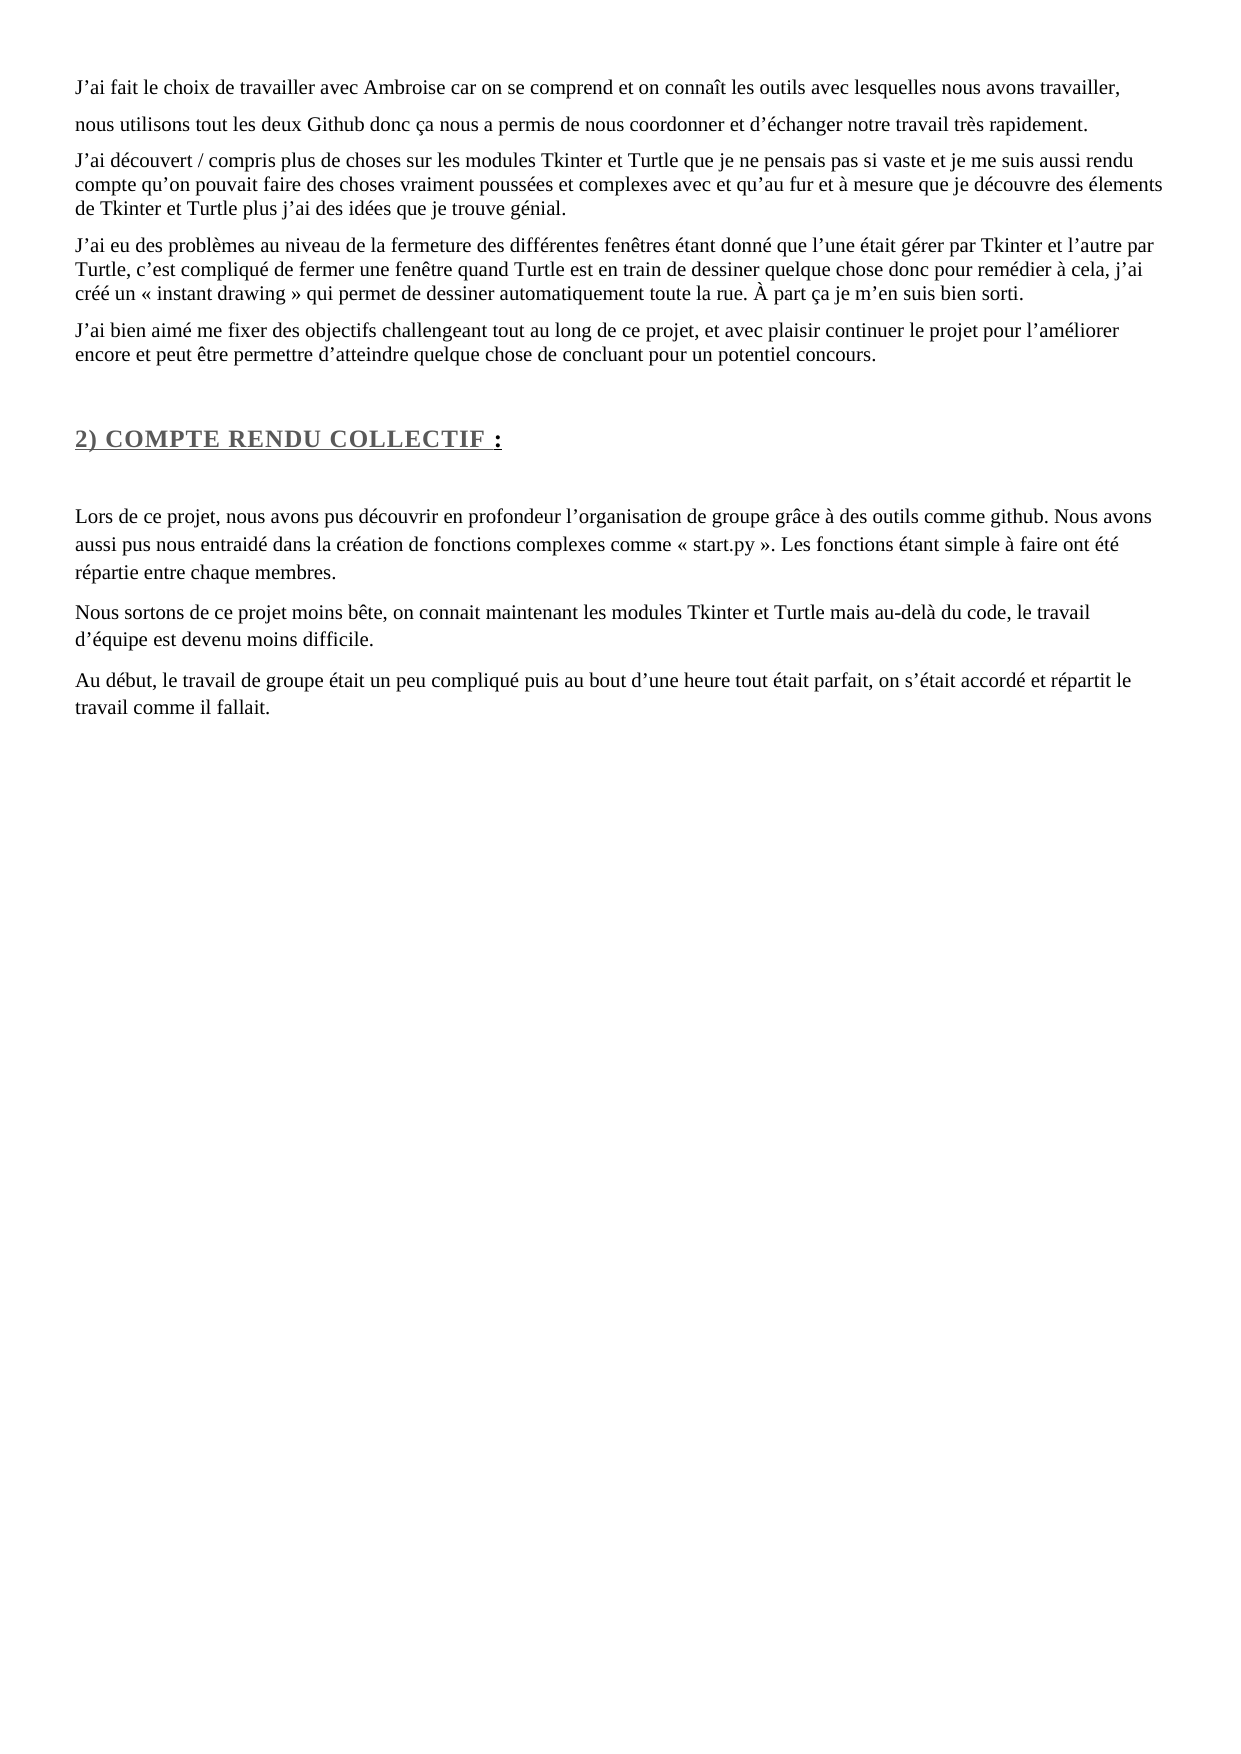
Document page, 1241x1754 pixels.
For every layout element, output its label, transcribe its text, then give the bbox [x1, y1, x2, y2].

text Lors de ce projet, nous avons pus découvrir en profondeur l’organisation de groupe grâce à des outils comme github. Nous avons aussi pus nous entraidé dans la création de fonctions complexes comme « start.py ». Les fonctions étant simple à faire ont été répartie entre chaque membres. [75, 504, 1165, 584]
text Au début, le travail de groupe était un peu compliqué puis au bout d’une heure tout était parfait, on s’était accordé et répartit le travail comme il fallait. [75, 667, 1165, 719]
text J’ai eu des problèmes au niveau de la fermeture des différentes fenêtres étant donné que l’une était gérer par Tkinter et l’autre par Turtle, c’est compliqué de fermer une fenêtre quand Turtle est en train de dessiner quelque chose donc pour remédier à cela, j’ai créé un « instant drawing » qui permet de dessiner automatiquement toute la rue. À part ça je m’en suis bien sorti. [75, 233, 1165, 305]
text J’ai fait le choix de travailler avec Ambroise car on se comprend et on connaît les outils avec lesquelles nous avons travailler, [75, 75, 1165, 99]
text J’ai découvert / compris plus de choses sur les modules Tkinter et Turtle que je ne pensais pas si vaste et je me suis aussi rendu compte qu’on pouvait faire des choses vraiment poussées et complexes avec et qu’au fur et à mesure que je découvre des élements de Tkinter et Turtle plus j’ai des idées que je trouve génial. [75, 148, 1165, 220]
text nous utilisons tout les deux Github donc ça nous a permis de nous coordonner et d’échanger notre travail très rapidement. [75, 112, 1165, 136]
subtitle 2) COMPTE RENDU cOLLECTIf : [75, 424, 1165, 452]
text J’ai bien aimé me fixer des objectifs challengeant tout au long de ce projet, et avec plaisir continuer le projet pour l’améliorer encore et peut être permettre d’atteindre quelque chose de concluant pour un potentiel concours. [75, 317, 1165, 366]
text Nous sortons de ce projet moins bête, on connait maintenant les modules Tkinter et Turtle mais au-delà du code, le travail d’équipe est devenu moins difficile. [75, 600, 1165, 651]
